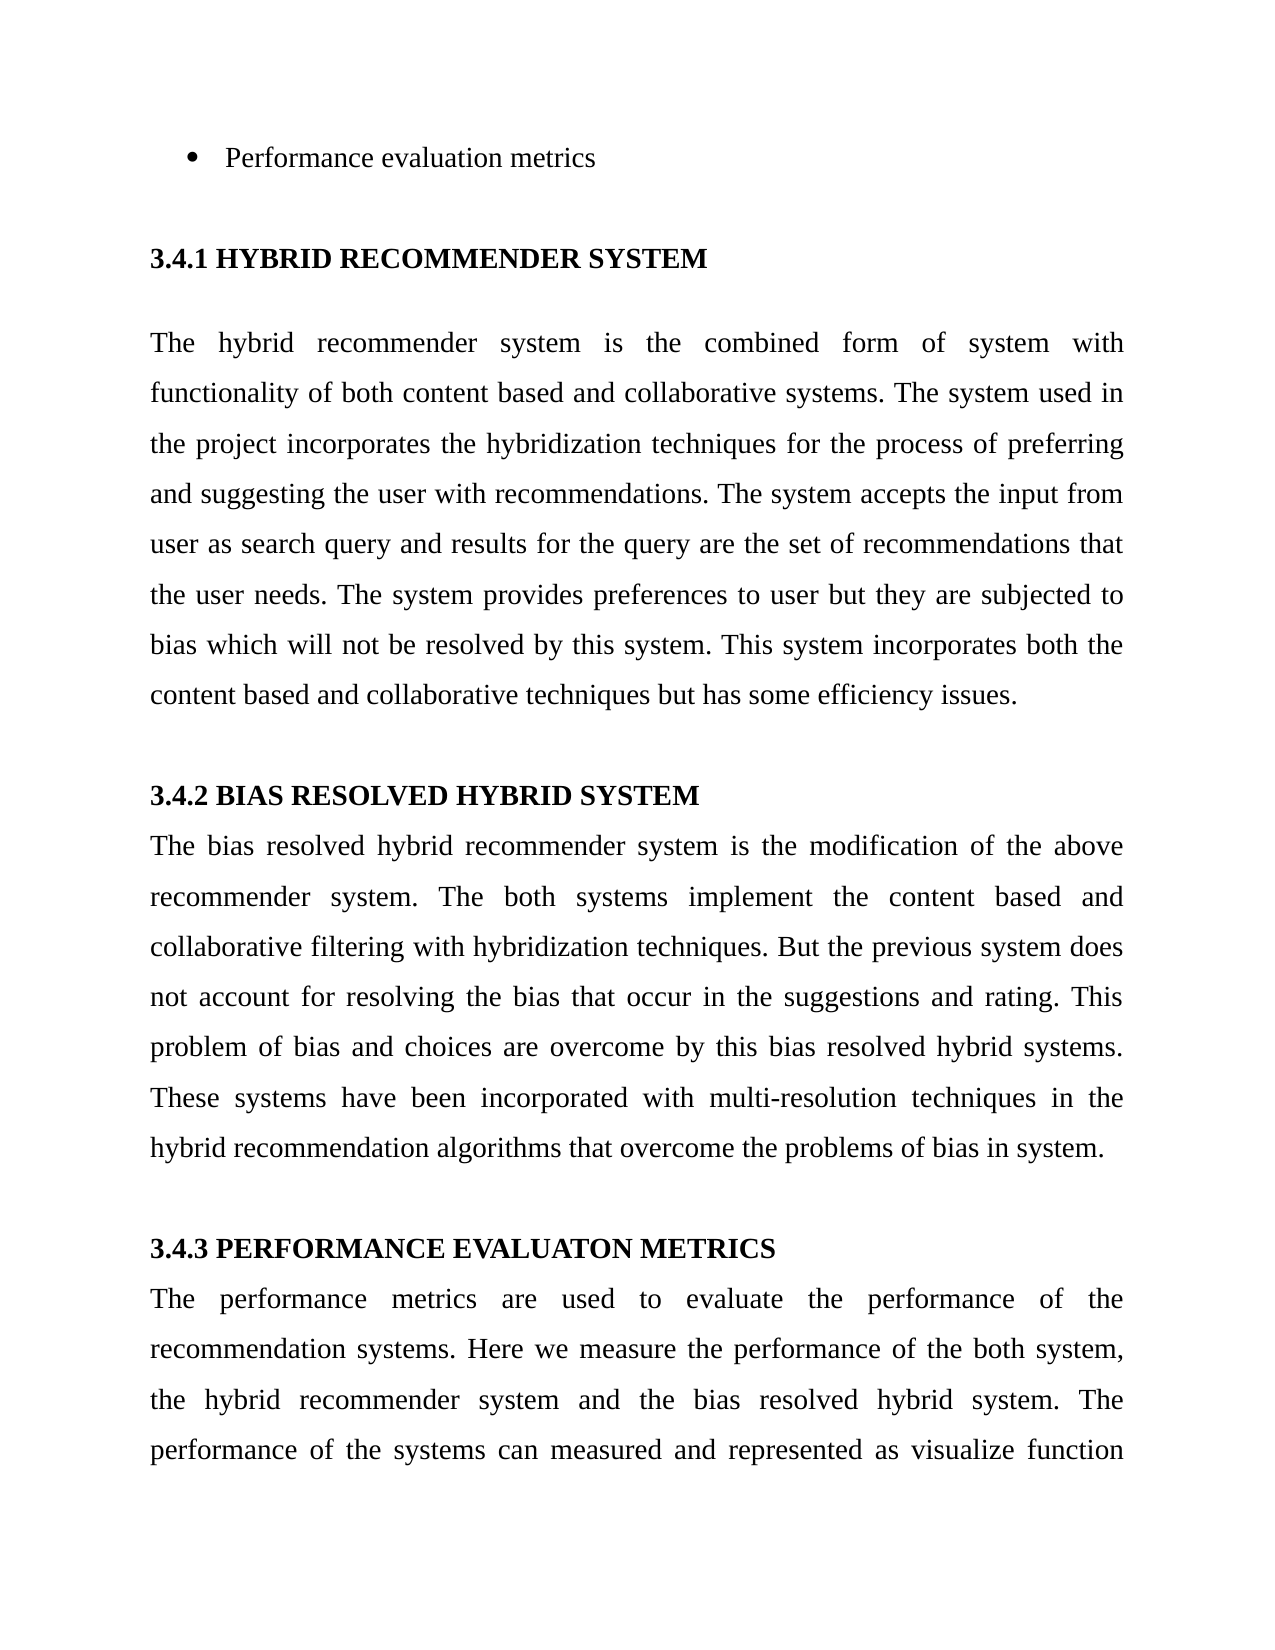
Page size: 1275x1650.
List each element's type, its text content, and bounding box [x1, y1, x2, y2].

list 3.4.2 BIAS RESOLVED HYBRID SYSTEM [150, 778, 1125, 812]
list The performance metrics are used to evaluate the performance of the recommendation systems. Here we measure the performance of the both system, the hybrid recommender system and the bias resolved hybrid system. The performance of the systems can measured and represented as visualize function [150, 1281, 1125, 1466]
list The bias resolved hybrid recommender system is the modification of the above recommender system. The both systems implement the content based and collaborative filtering with hybridization techniques. But the previous system does not account for resolving the bias that occur in the suggestions and rating. This problem of bias and choices are overcome by this bias resolved hybrid systems. These systems have been incorporated with multi-resolution techniques in the hybrid recommendation algorithms that overcome the problems of bias in system. [150, 828, 1125, 1164]
list Performance evaluation metrics [187, 141, 1125, 174]
list 3.4.1 HYBRID RECOMMENDER SYSTEM [150, 241, 1125, 275]
list 3.4.3 PERFORMANCE EVALUATON METRICS [150, 1231, 1125, 1264]
list The hybrid recommender system is the combined form of system with functionality of both content based and collaborative systems. The system used in the project incorporates the hybridization techniques for the process of preferring and suggesting the user with recommendations. The system accepts the input from user as search query and results for the query are the set of recommendations that the user needs. The system provides preferences to user but they are subjected to bias which will not be resolved by this system. This system incorporates both the content based and collaborative techniques but has some efficiency issues. [150, 325, 1125, 711]
